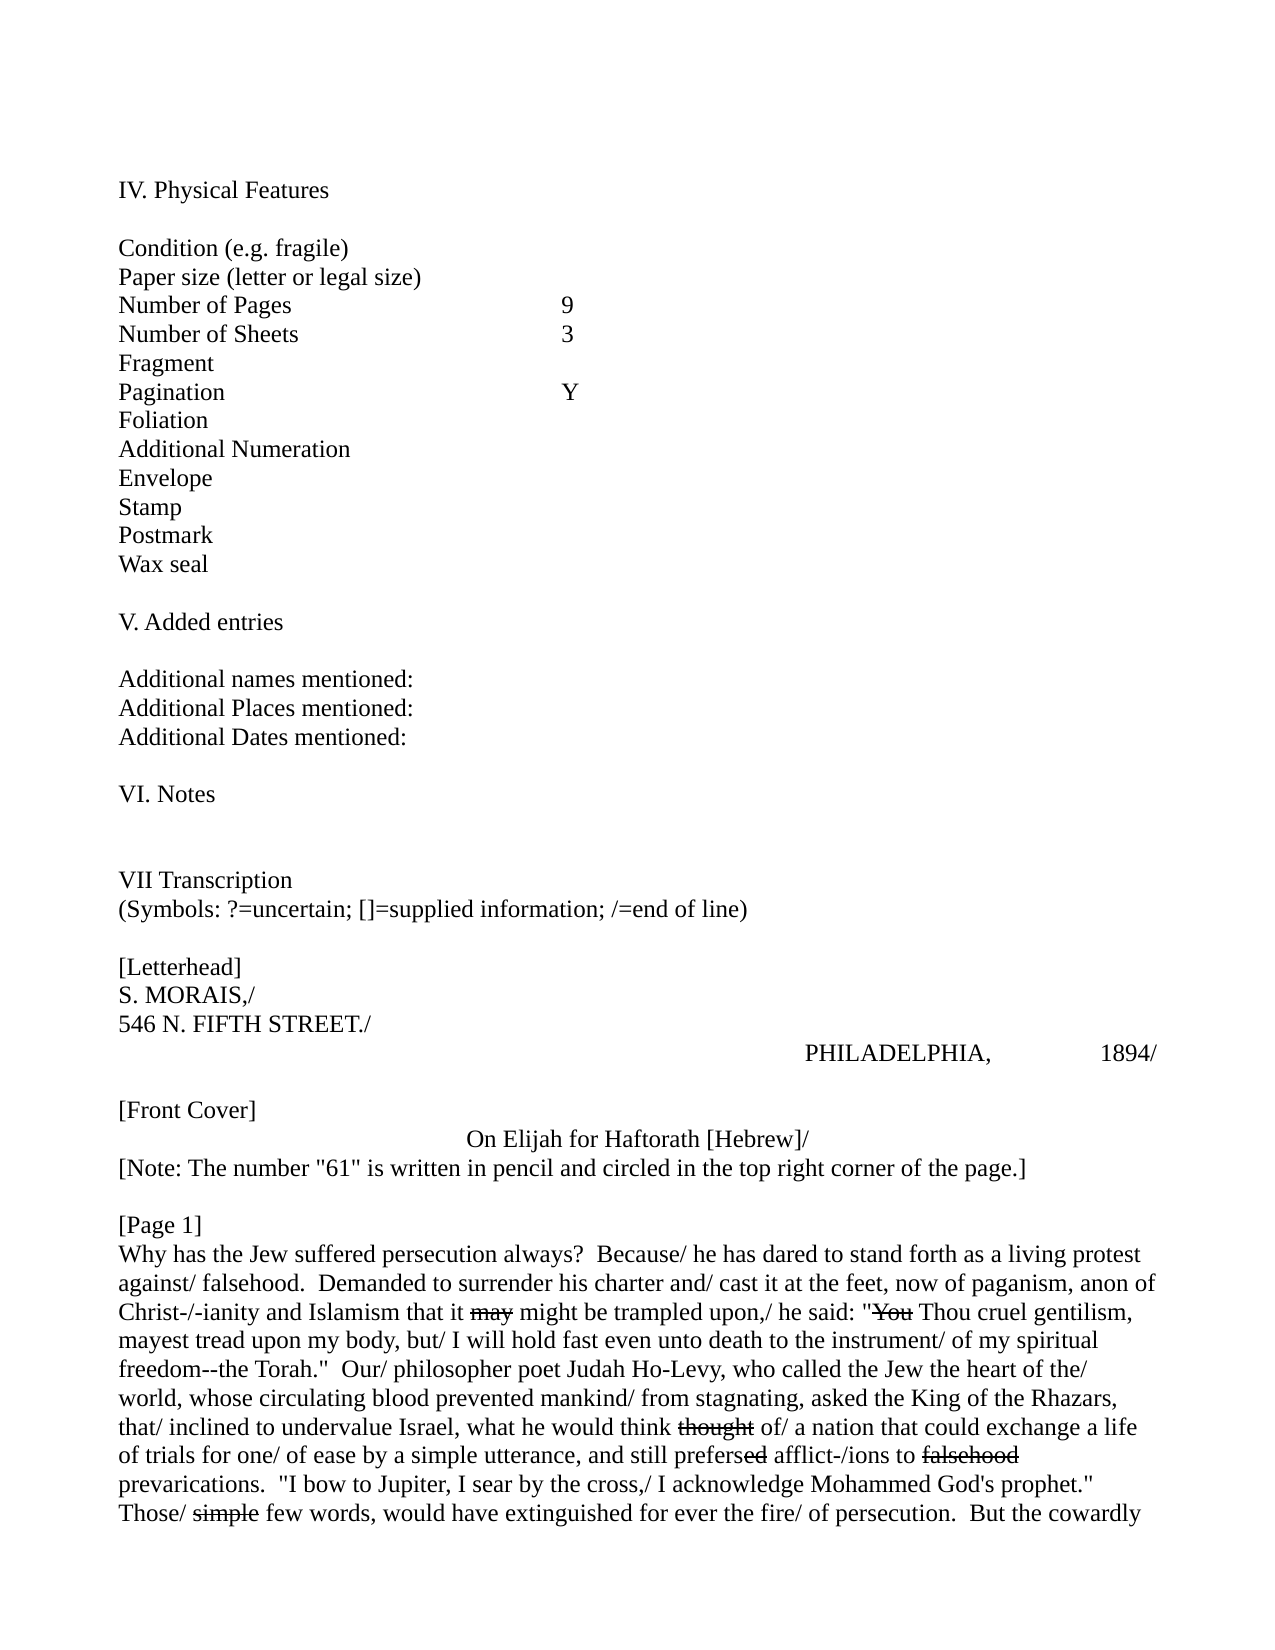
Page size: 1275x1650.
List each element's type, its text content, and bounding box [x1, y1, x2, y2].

text [Note: The number "61" is written in pencil and circled in the top right corner of the page.] [118, 1153, 1157, 1182]
text Fragment [118, 348, 1157, 377]
text Condition (e.g. fragile) [118, 233, 1157, 262]
text [Page 1] [118, 1211, 1157, 1239]
text Stamp [118, 492, 1157, 521]
text Additional Numeration [118, 434, 1157, 463]
text Additional Places mentioned: [118, 693, 1157, 722]
text 546 N. FIFTH STREET./ [118, 1009, 1157, 1038]
text Paper size (letter or legal size) [118, 262, 1157, 291]
text On Elijah for Haftorath [Hebrew]/ [118, 1124, 1157, 1153]
text Envelope [118, 463, 1157, 492]
text Number of Pages 9 [118, 291, 1157, 319]
text Foliation [118, 406, 1157, 434]
text (Symbols: ?=uncertain; []=supplied information; /=end of line) [118, 894, 1157, 923]
text V. Added entries [118, 607, 1157, 636]
text [Letterhead] [118, 952, 1157, 981]
text PHILADELPHIA, 1894/ [118, 1038, 1157, 1067]
text Pagination Y [118, 377, 1157, 406]
text IV. Physical Features [118, 176, 1157, 204]
text VI. Notes [118, 779, 1157, 808]
text Postma rk [118, 521, 1157, 549]
text VII Transcription [118, 866, 1157, 894]
text [Front Cover] [118, 1096, 1157, 1124]
text Wax seal [118, 549, 1157, 578]
text Number of Sheets 3 [118, 319, 1157, 348]
text S. MORAIS,/ [118, 981, 1157, 1009]
text Additional names mentioned: [118, 664, 1157, 693]
text Additional Dates mentioned: [118, 722, 1157, 751]
text Why has the Jew suffered persecution always? Because/ he has dared to stand forth as a living protest against/ falsehood. Demanded to surrender his charter and/ cast it at the feet, now of paganism, anon of Christ-/-ianity and Islamism that it may might be trampled upon,/ he said: "You Thou cruel gentilism, mayest tread upon my body, but/ I will hold fast even unto death to the instrument/ of my spiritual freedom--the Torah." Our/ philosopher poet Judah Ho-Levy, who called the Jew the heart of the/ world, whose circulating blood prevented mankind/ from stagnating, asked the King of the Rhazars, that/ inclined to undervalue Israel, what he would think thought of/ a nation that could exchange a life of trials for one/ of ease by a simple utterance, and still prefersed afflict-/ions to falsehood prevarications. "I bow to Jupiter, I sear by the cross,/ I acknowledge Mohammed God's prophet." Those/ simple few words, would have extinguished for ever the fire/ of persecution. But the cowardly [118, 1239, 1157, 1527]
